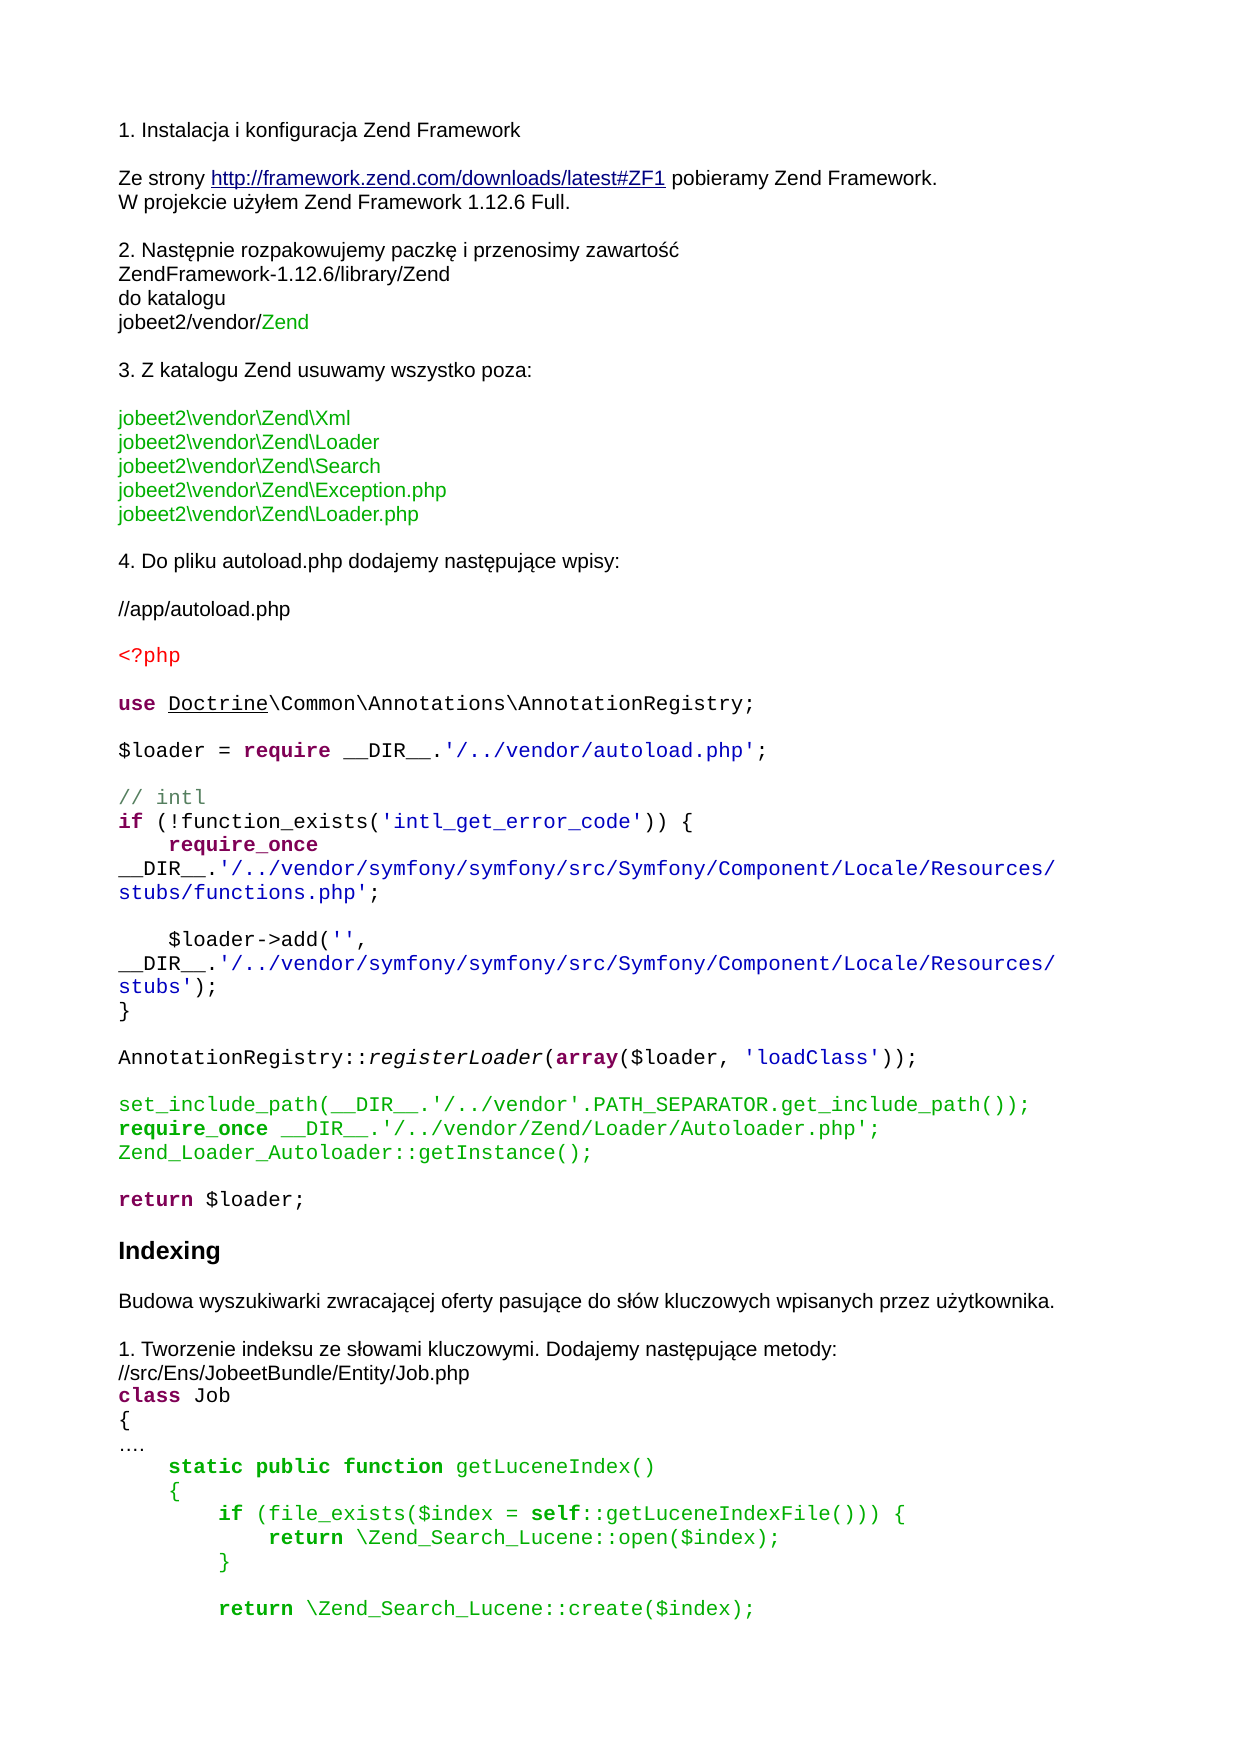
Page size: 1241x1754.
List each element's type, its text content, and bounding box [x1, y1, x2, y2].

text do katalogu [118, 286, 1122, 310]
text W projekcie użyłem Zend Framework 1.12.6 Full. [118, 190, 1122, 214]
text if (!function_exists('intl_get_error_code')) { [118, 811, 1122, 834]
text } [118, 1000, 1122, 1023]
text //app/autoload.php [118, 597, 1122, 621]
text jobeet2\vendor\Zend\Xml [118, 406, 1122, 429]
text jobeet2\vendor\Zend\Exception.php [118, 477, 1122, 501]
text $loader->add('', __DIR__.'/../vendor/symfony/symfony/src/Symfony/Component/Locale/Resources/stubs'); [118, 929, 1122, 1000]
text { [118, 1408, 1122, 1432]
text jobeet2\vendor\Zend\Loader [118, 429, 1122, 453]
text jobeet2/vendor/Zend [118, 310, 1122, 334]
text ZendFramework-1.12.6/library/Zend [118, 262, 1122, 286]
text require_once __DIR__.'/../vendor/symfony/symfony/src/Symfony/Component/Locale/Resources/stubs/functions.php'; [118, 834, 1122, 905]
text if (file_exists($index = self::getLuceneIndexFile())) { [118, 1503, 1122, 1527]
text return \Zend_Search_Lucene::open($index); [118, 1527, 1122, 1551]
text 4. Do pliku autoload.php dodajemy następujące wpisy: [118, 549, 1122, 573]
text jobeet2\vendor\Zend\Loader.php [118, 501, 1122, 525]
text //src/Ens/JobeetBundle/Entity/Job.php [118, 1361, 1122, 1385]
text $loader = require __DIR__.'/../vendor/autoload.php'; [118, 740, 1122, 763]
text Ze strony http://framework.zend.com/downloads/latest#ZF1 pobieramy Zend Framework. [118, 166, 1122, 190]
text return $loader; [118, 1189, 1122, 1213]
text return \Zend_Search_Lucene::create($index); [118, 1598, 1122, 1622]
text …. [118, 1432, 1122, 1456]
text set_include_path(__DIR__.'/../vendor'.PATH_SEPARATOR.get_include_path()); [118, 1094, 1122, 1118]
text 3. Z katalogu Zend usuwamy wszystko poza: [118, 358, 1122, 382]
text 1. Tworzenie indeksu ze słowami kluczowymi. Dodajemy następujące metody: [118, 1337, 1122, 1361]
text use Doctrine\Common\Annotations\AnnotationRegistry; [118, 692, 1122, 716]
text Budowa wyszukiwarki zwracającej oferty pasujące do słów kluczowych wpisanych przez użytkownika. [118, 1289, 1122, 1313]
text 1. Instalacja i konfiguracja Zend Framework [118, 118, 1122, 142]
text <?php [118, 645, 1122, 669]
text Zend_Loader_Autoloader::getInstance(); [118, 1142, 1122, 1165]
text class Job [118, 1385, 1122, 1408]
text static public function getLuceneIndex() [118, 1456, 1122, 1480]
text AnnotationRegistry::registerLoader(array($loader, 'loadClass')); [118, 1047, 1122, 1071]
text } [118, 1551, 1122, 1574]
text 2. Następnie rozpakowujemy paczkę i przenosimy zawartość [118, 238, 1122, 262]
text require_once __DIR__.'/../vendor/Zend/Loader/Autoloader.php'; [118, 1118, 1122, 1142]
text // intl [118, 787, 1122, 811]
text Indexing [118, 1236, 1122, 1265]
text { [118, 1480, 1122, 1503]
text jobeet2\vendor\Zend\Search [118, 453, 1122, 477]
